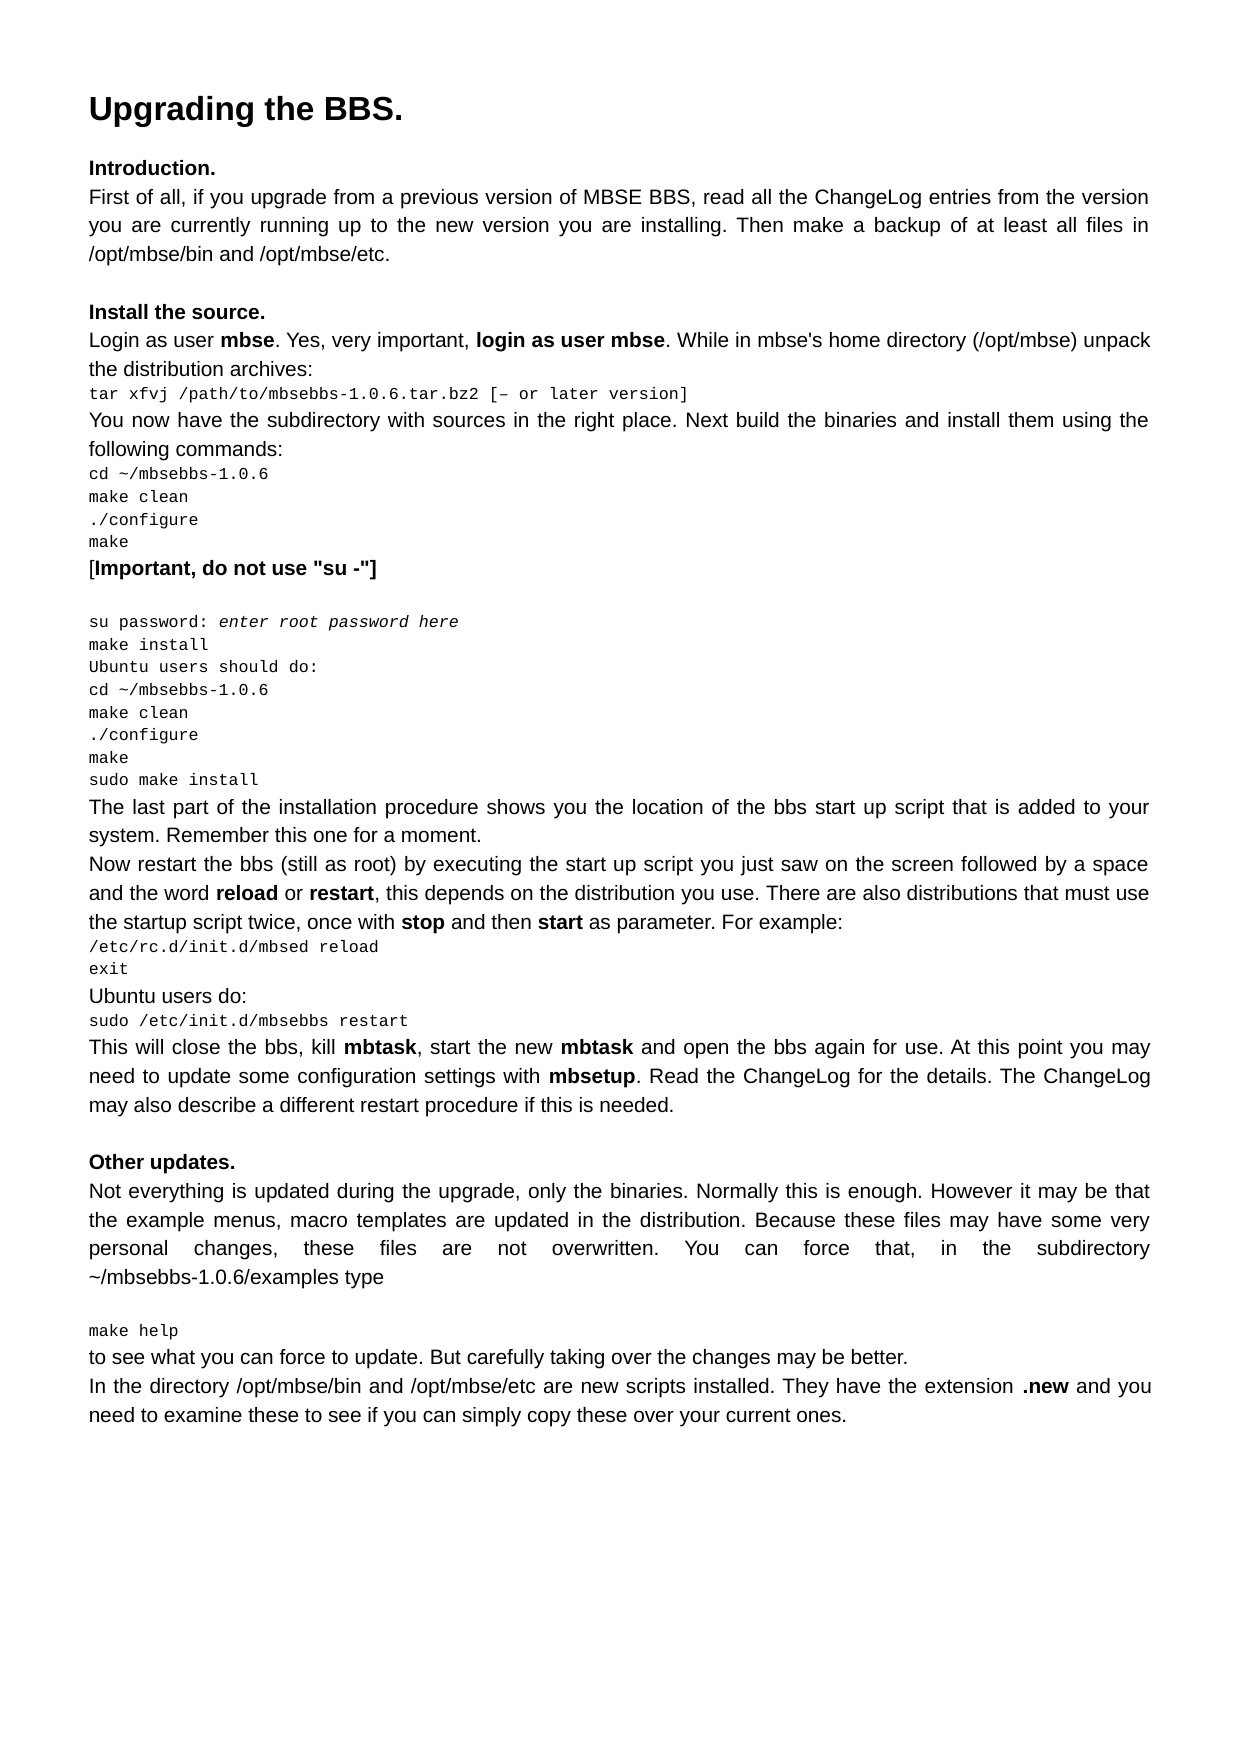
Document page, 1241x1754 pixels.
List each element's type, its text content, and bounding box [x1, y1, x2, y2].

subtitle Upgrading the BBS. [88, 88, 1152, 127]
text make [88, 534, 1152, 552]
text The last part of the installation procedure shows you the location of the bbs start up script that is added to your system. Remember this one for a moment. [88, 794, 1152, 847]
text make [88, 749, 1152, 768]
text cd ~/mbsebbs-1.0.6 [88, 466, 1152, 485]
text sudo make install [88, 772, 1152, 791]
text [Important, do not use "su -"] [88, 556, 1152, 580]
text make clean [88, 488, 1152, 507]
text Install the source. [88, 299, 1152, 323]
text ./configure [88, 727, 1152, 746]
text ./configure [88, 511, 1152, 530]
text You now have the subdirectory with sources in the right place. Next build the binaries and install them using the following commands: [88, 408, 1152, 461]
text First of all, if you upgrade from a previous version of MBSE BBS, read all the ChangeLog entries from the version you are currently running up to the new version you are installing. Then make a backup of at least all files in /opt/mbse/bin and /opt/mbse/etc. [88, 184, 1152, 266]
text This will close the bbs, kill mbtask, start the new mbtask and open the bbs again for use. At this point you may need to update some configuration settings with mbsetup. Read the ChangeLog for the details. The ChangeLog may also describe a different restart procedure if this is needed. [88, 1035, 1152, 1116]
text Other updates. [88, 1150, 1152, 1174]
text Ubuntu users do: [88, 983, 1152, 1007]
text In the directory /opt/mbse/bin and /opt/mbse/etc are new scripts installed. They have the extension .new and you need to examine these to see if you can simply copy these over your current ones. [88, 1374, 1152, 1426]
text make install [88, 636, 1152, 655]
text Login as user mbse. Yes, very important, login as user mbse. While in mbse's home directory (/opt/mbse) unpack the distribution archives: [88, 328, 1152, 381]
text Introduction. [88, 156, 1152, 180]
text Now restart the bbs (still as root) by executing the start up script you just saw on the screen followed by a space and the word reload or restart, this depends on the distribution you use. There are also distributions that must use the startup script twice, once with stop and then start as parameter. For example: [88, 852, 1152, 933]
text tar xfvj /path/to/mbsebbs-1.0.6.tar.bz2 [– or later version] [88, 386, 1152, 404]
text exit [88, 961, 1152, 980]
text cd ~/mbsebbs-1.0.6 [88, 682, 1152, 700]
text sudo /etc/init.d/mbsebbs restart [88, 1012, 1152, 1031]
text Not everything is updated during the upgrade, only the binaries. Normally this is enough. However it may be that the example menus, macro templates are updated in the distribution. Because these files may have some very personal changes, these files are not overwritten. You can force that, in the subdirectory ~/mbsebbs-1.0.6/examples type [88, 1179, 1152, 1289]
text make clean [88, 704, 1152, 723]
text make help [88, 1322, 1152, 1341]
text Ubuntu users should do: [88, 659, 1152, 678]
text su password: enter root password here [88, 614, 1152, 633]
text /etc/rc.d/init.d/mbsed reload [88, 938, 1152, 957]
text to see what you can force to update. But carefully taking over the changes may be better. [88, 1345, 1152, 1369]
